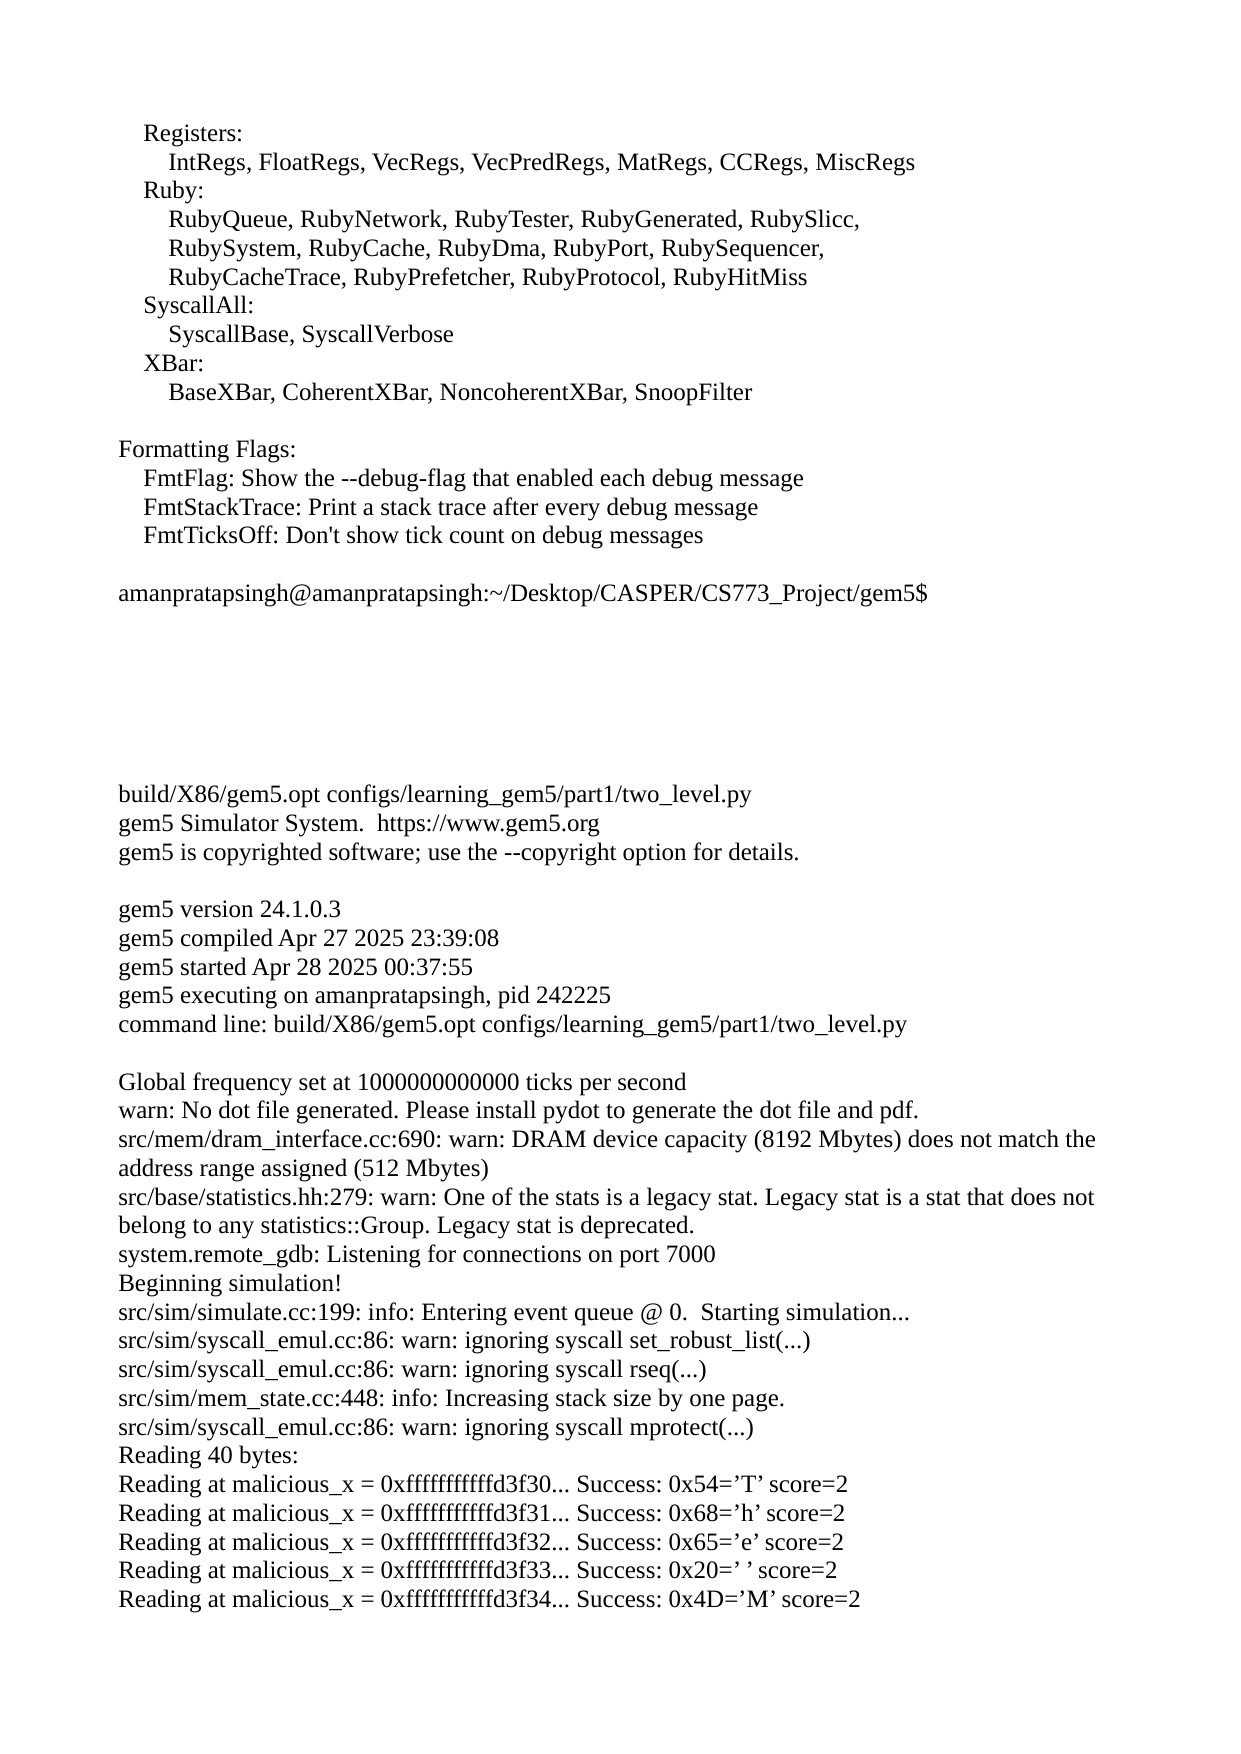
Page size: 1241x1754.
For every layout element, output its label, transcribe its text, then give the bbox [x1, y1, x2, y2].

text RubyQueue, RubyNetwork, RubyTester, RubyGenerated, RubySlicc, [118, 204, 1122, 233]
text Ruby: [118, 176, 1122, 204]
text Reading at malicious_x = 0xfffffffffffd3f31... Success: 0x68=’h’ score=2 [118, 1498, 1122, 1527]
text SyscallAll: [118, 291, 1122, 319]
text Beginning simulation! [118, 1268, 1122, 1297]
text RubySystem, RubyCache, RubyDma, RubyPort, RubySequencer, [118, 233, 1122, 262]
text SyscallBase, SyscallVerbose [118, 319, 1122, 348]
text Reading at malicious_x = 0xfffffffffffd3f30... Success: 0x54=’T’ score=2 [118, 1469, 1122, 1498]
text BaseXBar, CoherentXBar, NoncoherentXBar, SnoopFilter [118, 377, 1122, 406]
text Formatting Flags: [118, 434, 1122, 463]
text amanpratapsingh@amanpratapsingh:~/Desktop/CASPER/CS773_Project/gem5$ [118, 578, 1122, 607]
text Global frequency set at 1000000000000 ticks per second [118, 1067, 1122, 1096]
text gem5 compiled Apr 27 2025 23:39:08 [118, 923, 1122, 952]
text gem5 is copyrighted software; use the --copyright option for details. [118, 837, 1122, 866]
text src/sim/syscall_emul.cc:86: warn: ignoring syscall mprotect(...) [118, 1412, 1122, 1441]
text src/mem/dram_interface.cc:690: warn: DRAM device capacity (8192 Mbytes) does not match the address range assigned (512 Mbytes) [118, 1124, 1122, 1182]
text src/sim/mem_state.cc:448: info: Increasing stack size by one page. [118, 1383, 1122, 1412]
text FmtStackTrace: Print a stack trace after every debug message [118, 492, 1122, 521]
text gem5 started Apr 28 2025 00:37:55 [118, 952, 1122, 981]
text warn: No dot file generated. Please install pydot to generate the dot file and pdf. [118, 1096, 1122, 1124]
text src/base/statistics.hh:279: warn: One of the stats is a legacy stat. Legacy stat is a stat that does not belong to any statistics::Group. Legacy stat is deprecated. [118, 1182, 1122, 1239]
text Reading 40 bytes: [118, 1441, 1122, 1469]
text src/sim/simulate.cc:199: info: Entering event queue @ 0. Starting simulation... [118, 1297, 1122, 1326]
text src/sim/syscall_emul.cc:86: warn: ignoring syscall rseq(...) [118, 1354, 1122, 1383]
text XBar: [118, 348, 1122, 377]
text Reading at malicious_x = 0xfffffffffffd3f34... Success: 0x4D=’M’ score=2 [118, 1584, 1122, 1613]
text gem5 version 24.1.0.3 [118, 894, 1122, 923]
text system.remote_gdb: Listening for connections on port 7000 [118, 1239, 1122, 1268]
text RubyCacheTrace, RubyPrefetcher, RubyProtocol, RubyHitMiss [118, 262, 1122, 291]
text gem5 Simulator System. https://www.gem5.org [118, 808, 1122, 837]
text gem5 executing on amanpratapsingh, pid 242225 [118, 981, 1122, 1009]
text command line: build/X86/gem5.opt configs/learning_gem5/part1/two_level.py [118, 1009, 1122, 1038]
text Registers: [118, 118, 1122, 147]
text FmtTicksOff: Don't show tick count on debug messages [118, 521, 1122, 549]
text Reading at malicious_x = 0xfffffffffffd3f33... Success: 0x20=’ ’ score=2 [118, 1556, 1122, 1584]
text FmtFlag: Show the --debug-flag that enabled each debug message [118, 463, 1122, 492]
text build/X86/gem5.opt configs/learning_gem5/part1/two_level.py [118, 779, 1122, 808]
text IntRegs, FloatRegs, VecRegs, VecPredRegs, MatRegs, CCRegs, MiscRegs [118, 147, 1122, 176]
text src/sim/syscall_emul.cc:86: warn: ignoring syscall set_robust_list(...) [118, 1326, 1122, 1354]
text Reading at malicious_x = 0xfffffffffffd3f32... Success: 0x65=’e’ score=2 [118, 1527, 1122, 1556]
